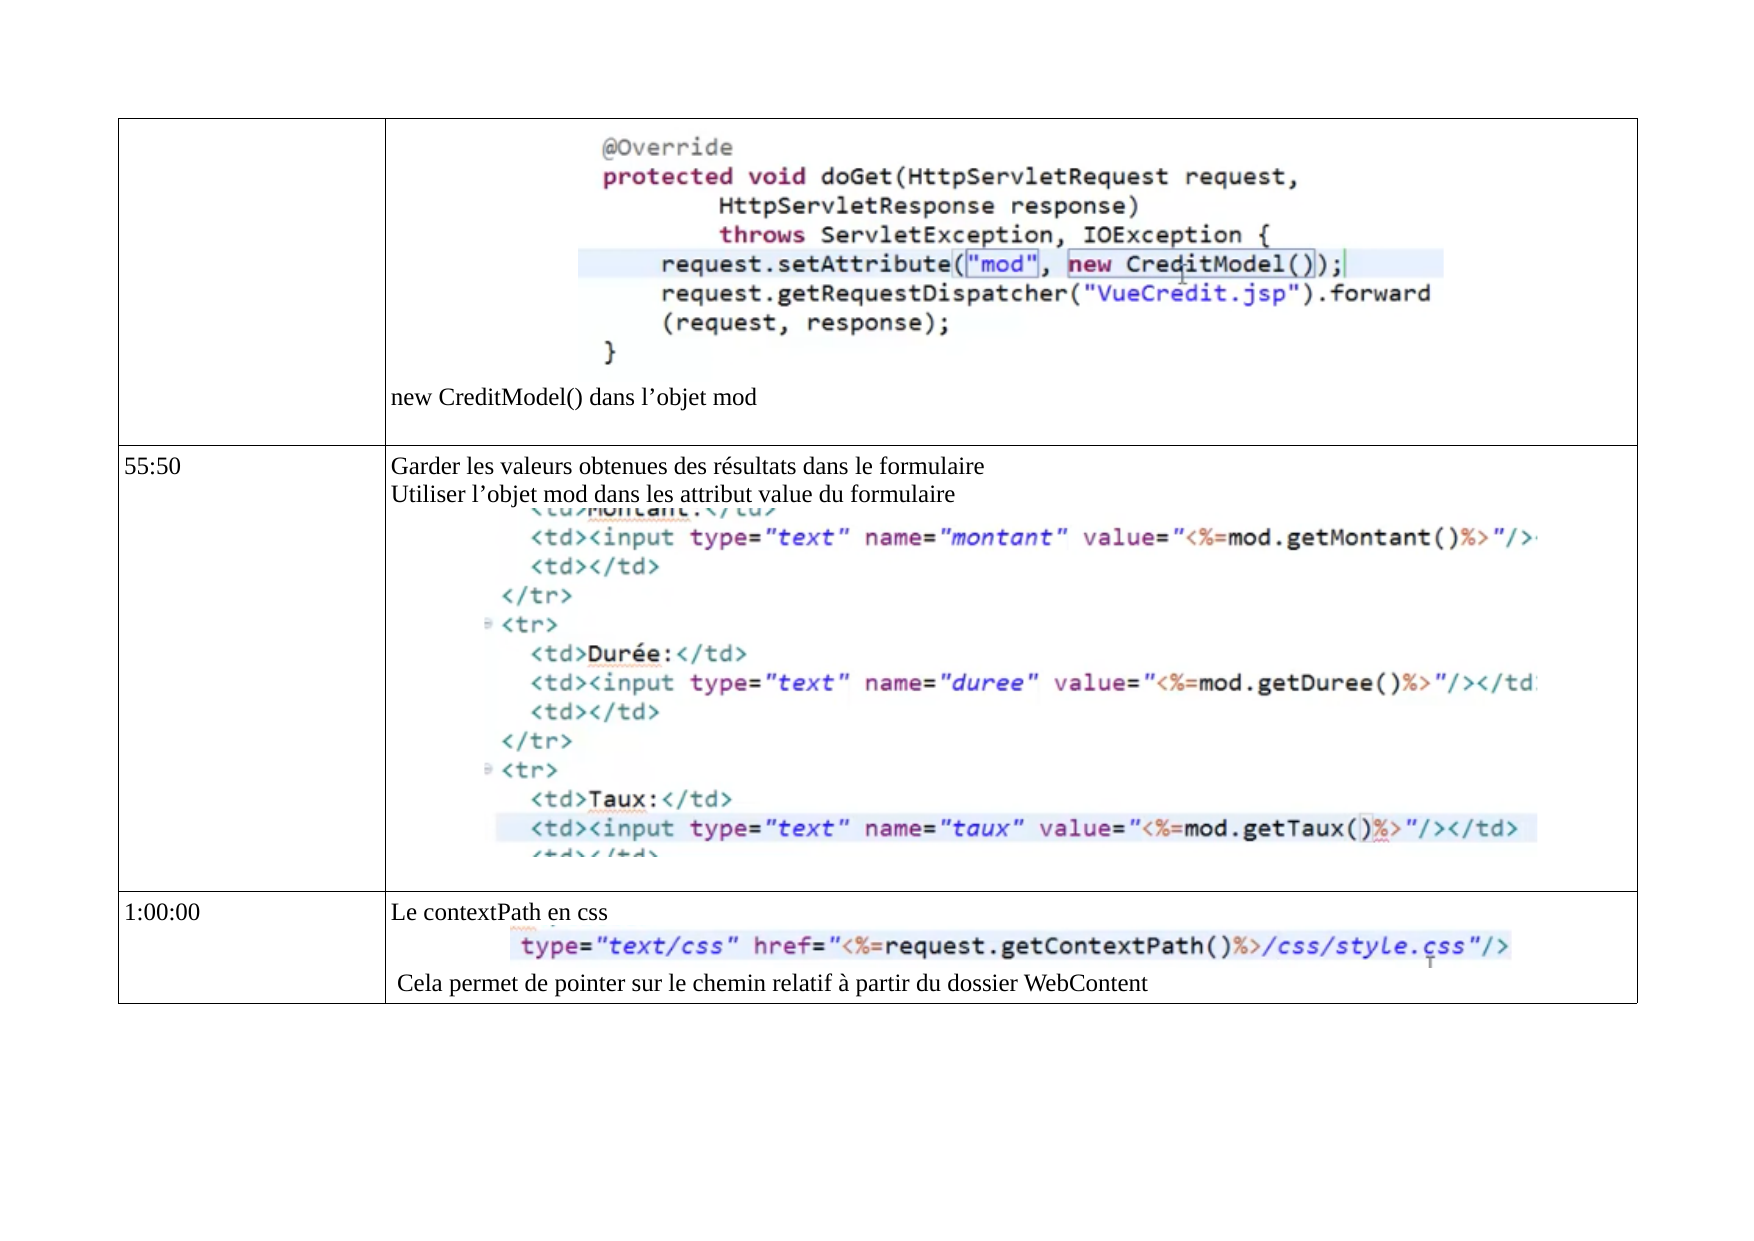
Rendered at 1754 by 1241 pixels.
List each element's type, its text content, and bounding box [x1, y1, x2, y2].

table_cell [119, 119, 385, 445]
table_cell Le contextPath en css Cela permet de pointer sur le chemin relatif à partir du dossier WebContent [386, 892, 1637, 1002]
picture [484, 508, 1538, 857]
table_cell 1:00:00 [119, 892, 385, 1002]
picture [510, 925, 1512, 968]
table_cell 55:50 [119, 446, 385, 891]
table_cell new CreditModel() dans l’objet mod [386, 119, 1637, 445]
table_cell Garder les valeurs obtenues des résultats dans le formulaire Utiliser l’objet mod dans les attribut value du formulaire [386, 446, 1637, 891]
picture [578, 123, 1444, 382]
